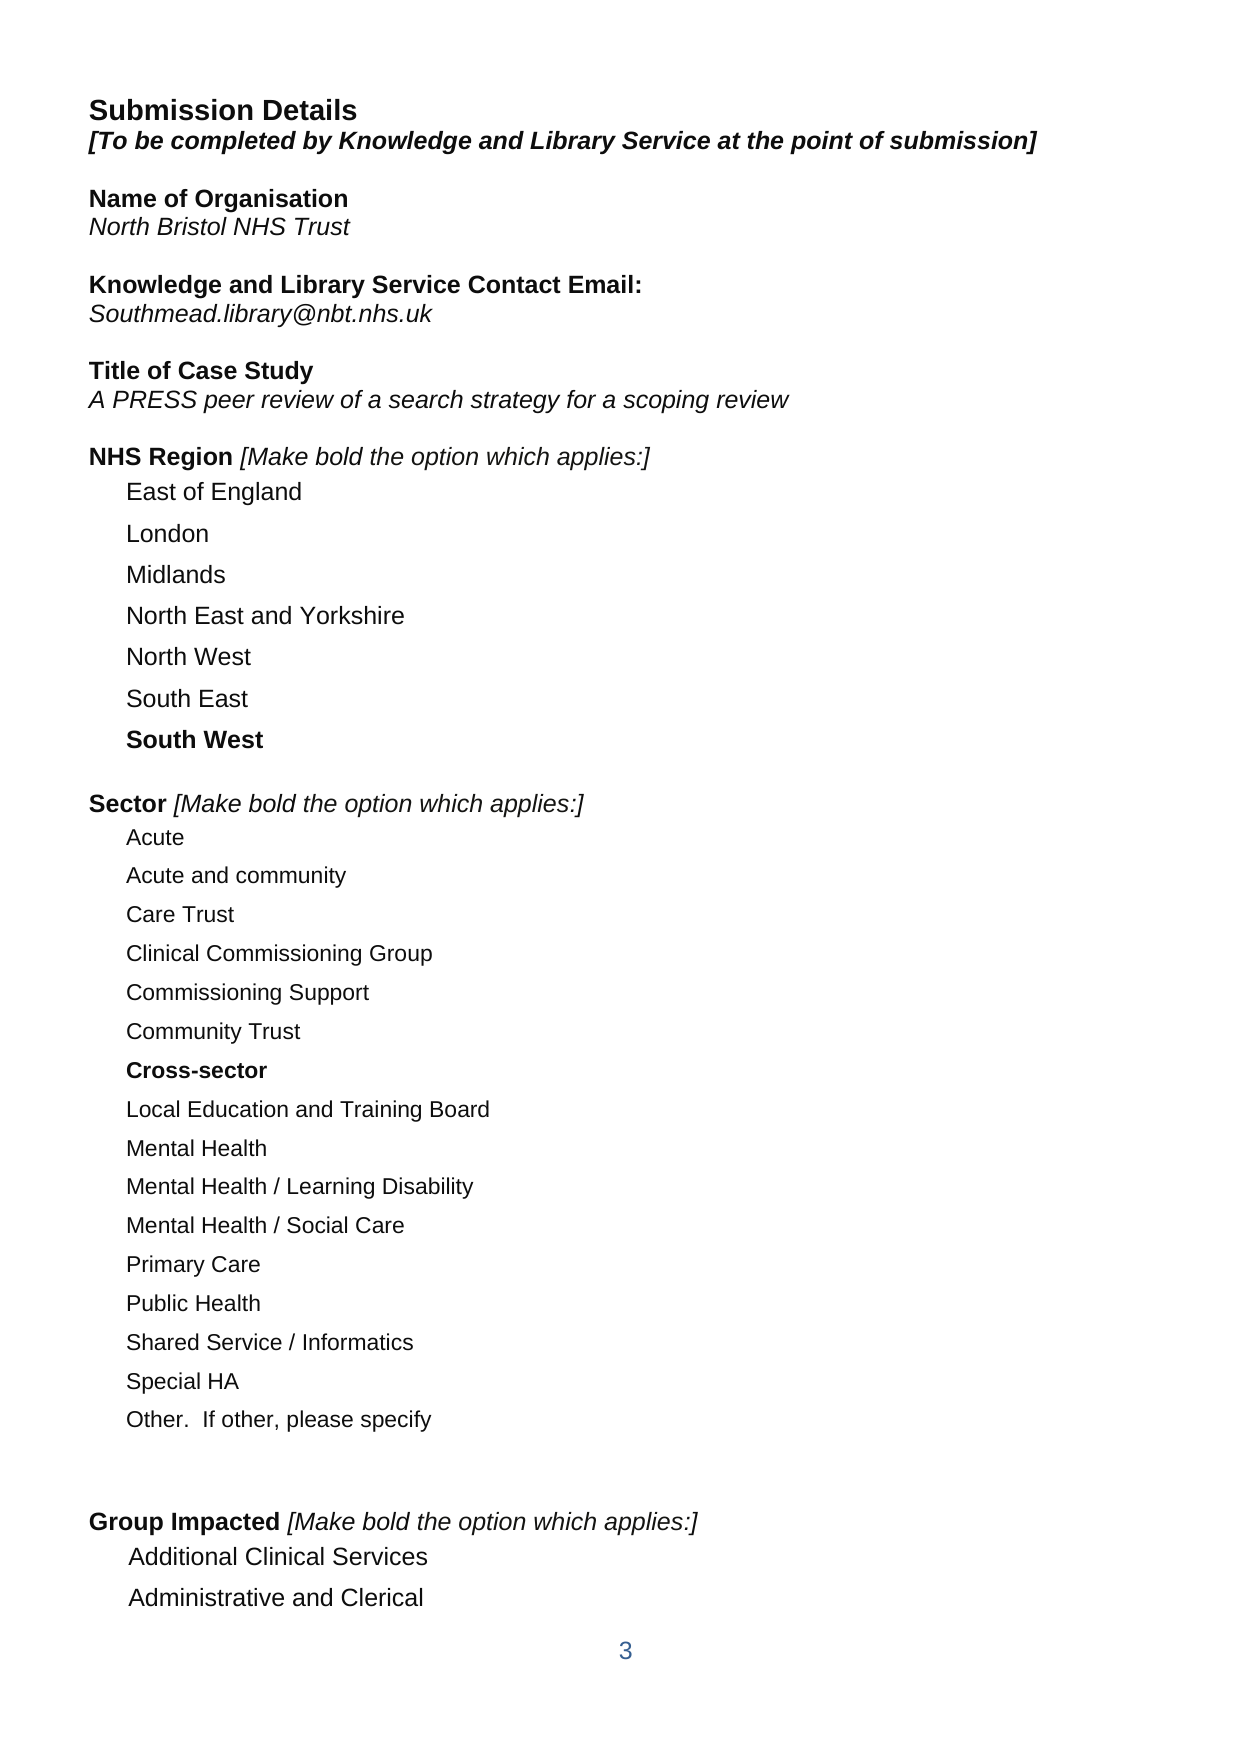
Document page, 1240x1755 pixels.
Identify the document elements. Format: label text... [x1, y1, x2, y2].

text North Bristol NHS Trust [89, 212, 1151, 241]
text Commissioning Support [126, 979, 1151, 1005]
text Midlands [126, 560, 1151, 589]
text Knowledge and Library Service Contact Email: [89, 270, 1151, 299]
text Local Education and Training Board [126, 1096, 1151, 1122]
text Public Health [126, 1290, 1151, 1316]
text Submission Details [89, 93, 1151, 126]
text Care Trust [126, 901, 1151, 928]
text Mental Health [126, 1134, 1151, 1161]
text Sector [Make bold the option which applies:] [89, 789, 1151, 817]
text North East and Yorkshire [126, 601, 1151, 630]
text Cross-sector [126, 1057, 1151, 1083]
text Community Trust [126, 1018, 1151, 1044]
text Other. If other, please specify [126, 1406, 1151, 1433]
text Mental Health / Social Care [126, 1212, 1151, 1238]
text East of England [126, 477, 1151, 506]
text Name of Organisation [89, 184, 1151, 212]
text Acute and community [126, 862, 1151, 889]
text A PRESS peer review of a search strategy for a scoping review [89, 385, 1151, 414]
text London [126, 519, 1151, 547]
text NHS Region [Make bold the option which applies:] [89, 442, 1151, 471]
text Southmead.library@nbt.nhs.uk [89, 299, 1151, 327]
text Clinical Commissioning Group [126, 940, 1151, 967]
text Mental Health / Learning Disability [126, 1173, 1151, 1200]
text South West [126, 725, 1151, 754]
text Primary Care [126, 1251, 1151, 1277]
text North West [126, 642, 1151, 671]
text South East [126, 684, 1151, 712]
text Group Impacted [Make bold the option which applies:] [89, 1507, 1151, 1535]
text [To be completed by Knowledge and Library Service at the point of submission] [89, 126, 1151, 155]
text Special HA [126, 1368, 1151, 1394]
text Administrative and Clerical [128, 1583, 1151, 1612]
text Shared Service / Informatics [126, 1329, 1151, 1355]
text Additional Clinical Services [128, 1542, 1151, 1570]
text Acute [126, 824, 1151, 850]
text Title of Case Study [89, 356, 1151, 385]
